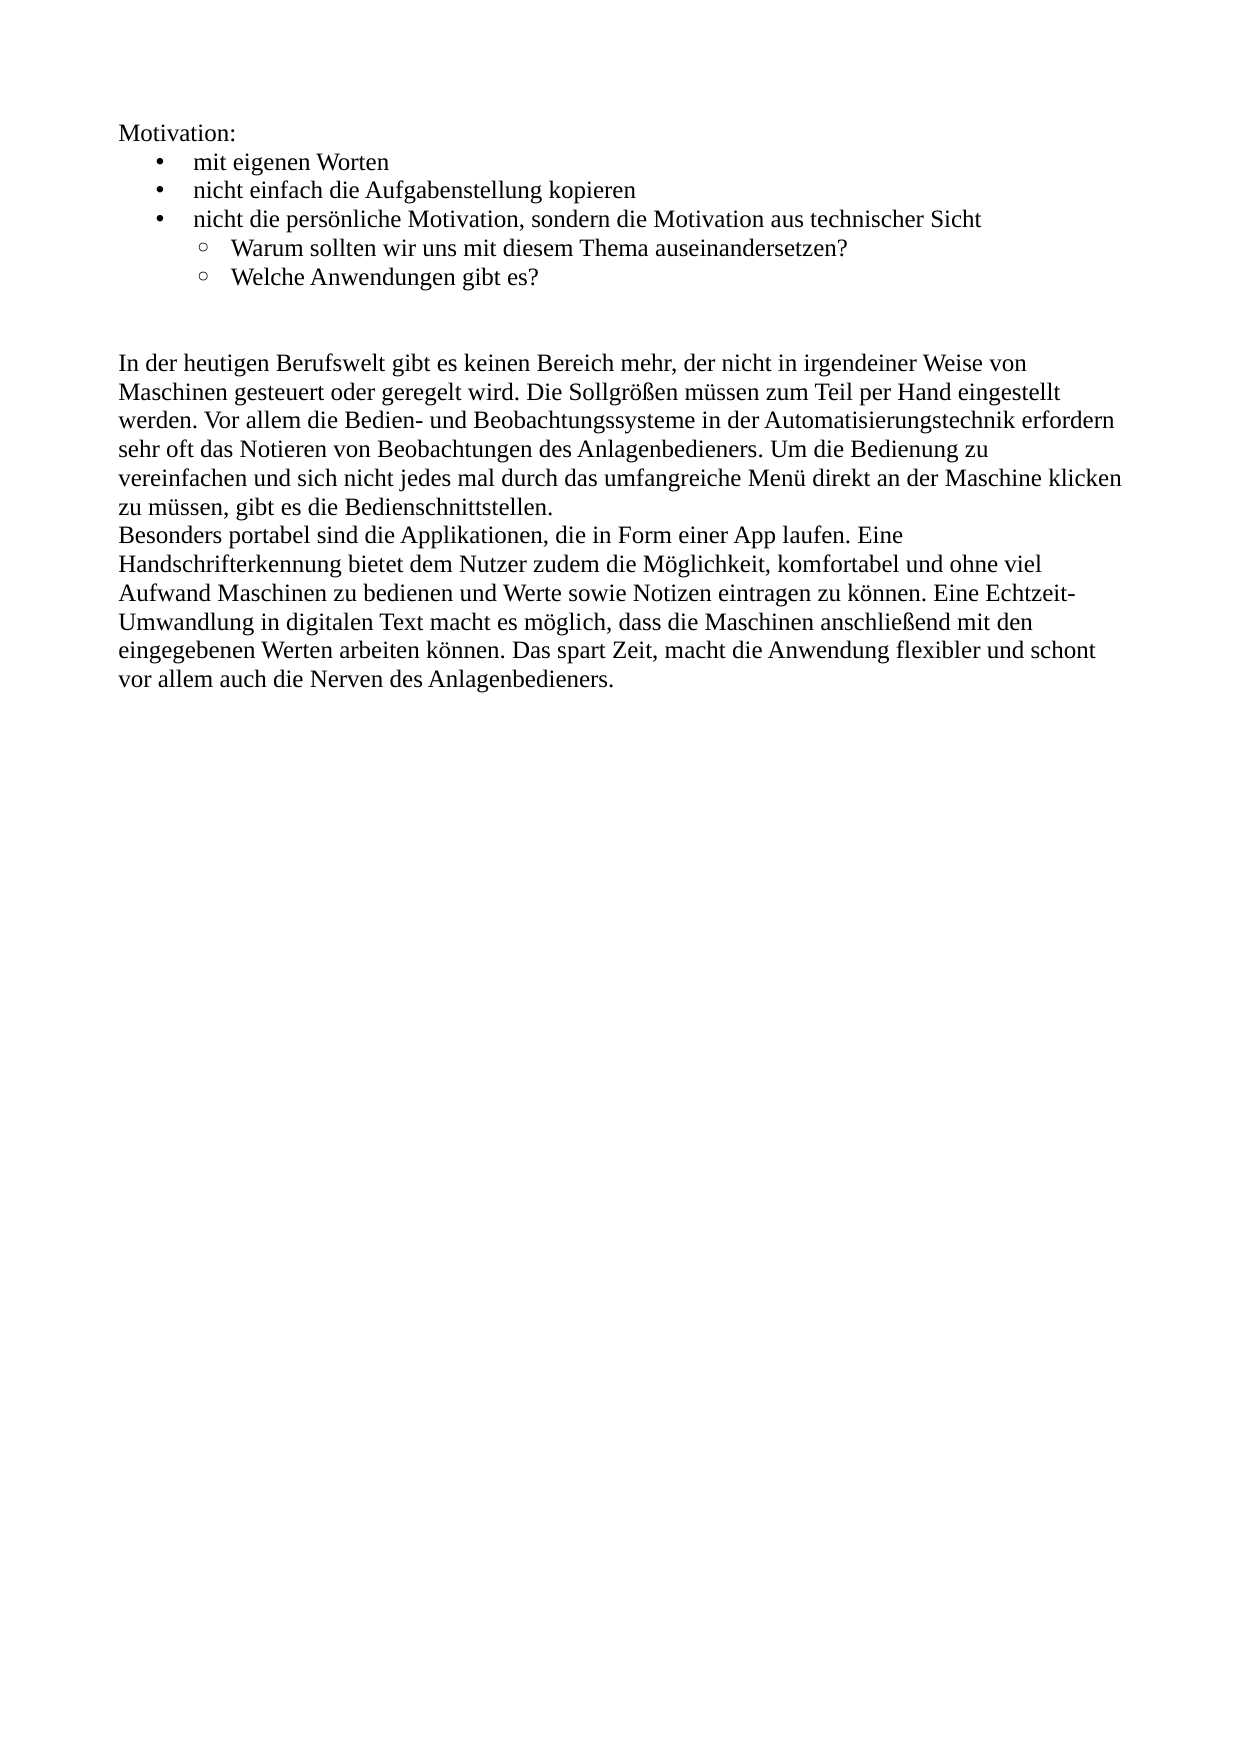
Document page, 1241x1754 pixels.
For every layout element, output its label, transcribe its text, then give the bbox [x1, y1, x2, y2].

list nicht einfach die Aufgabenstellung kopieren [156, 176, 1122, 204]
list mit eigenen Worten [156, 147, 1122, 176]
text In der heutigen Berufswelt gibt es keinen Bereich mehr, der nicht in irgendeiner Weise von Maschinen gesteuert oder geregelt wird. Die Sollgrößen müssen zum Teil per Hand eingestellt werden. Vor allem die Bedien- und Beobachtungssysteme in der Automatisierungstechnik erfordern sehr oft das Notieren von Beobachtungen des Anlagenbedieners. Um die Bedienung zu vereinfachen und sich nicht jedes mal durch das umfangreiche Menü direkt an der Maschine klicken zu müssen, gibt es die Bedienschnittstellen. [118, 348, 1122, 521]
list Warum sollten wir uns mit diesem Thema auseinandersetzen? [193, 233, 1122, 262]
list nicht die persönliche Motivation, sondern die Motivation aus technischer Sicht [156, 204, 1122, 233]
list Welche Anwendungen gibt es? [193, 262, 1122, 291]
text Motivation: [118, 118, 1122, 147]
text Besonders portabel sind die Applikationen, die in Form einer App laufen. Eine Handschrifterkennung bietet dem Nutzer zudem die Möglichkeit, komfortabel und ohne viel Aufwand Maschinen zu bedienen und Werte sowie Notizen eintragen zu können. Eine Echtzeit-Umwandlung in digitalen Text macht es möglich, dass die Maschinen anschließend mit den eingegebenen Werten arbeiten können. Das spart Zeit, macht die Anwendung flexibler und schont vor allem auch die Nerven des Anlagenbedieners. [118, 521, 1122, 693]
